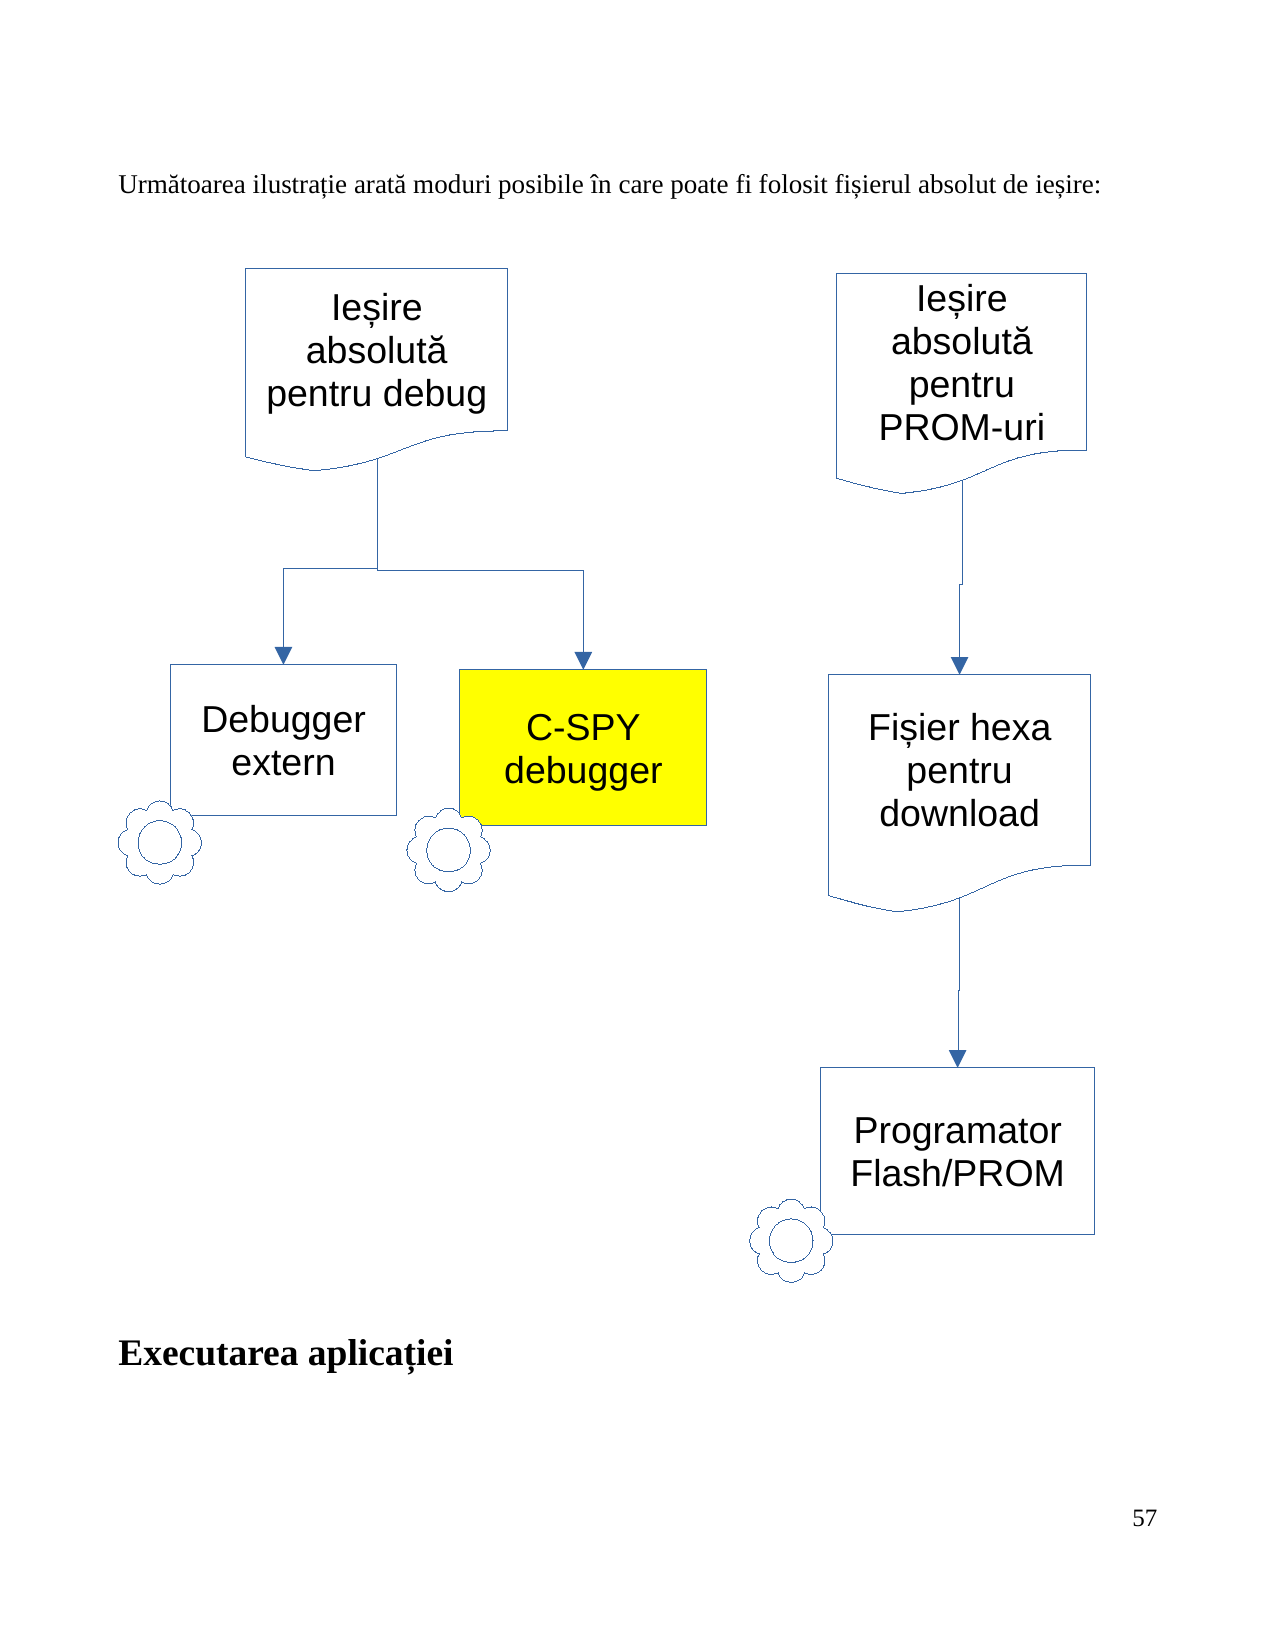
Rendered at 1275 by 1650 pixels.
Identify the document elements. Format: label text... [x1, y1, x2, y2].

subtitle Executarea aplicației [118, 1331, 1157, 1374]
text Următoarea ilustrație arată moduri posibile în care poate fi folosit fișierul absolut de ieșire: [118, 168, 1157, 199]
